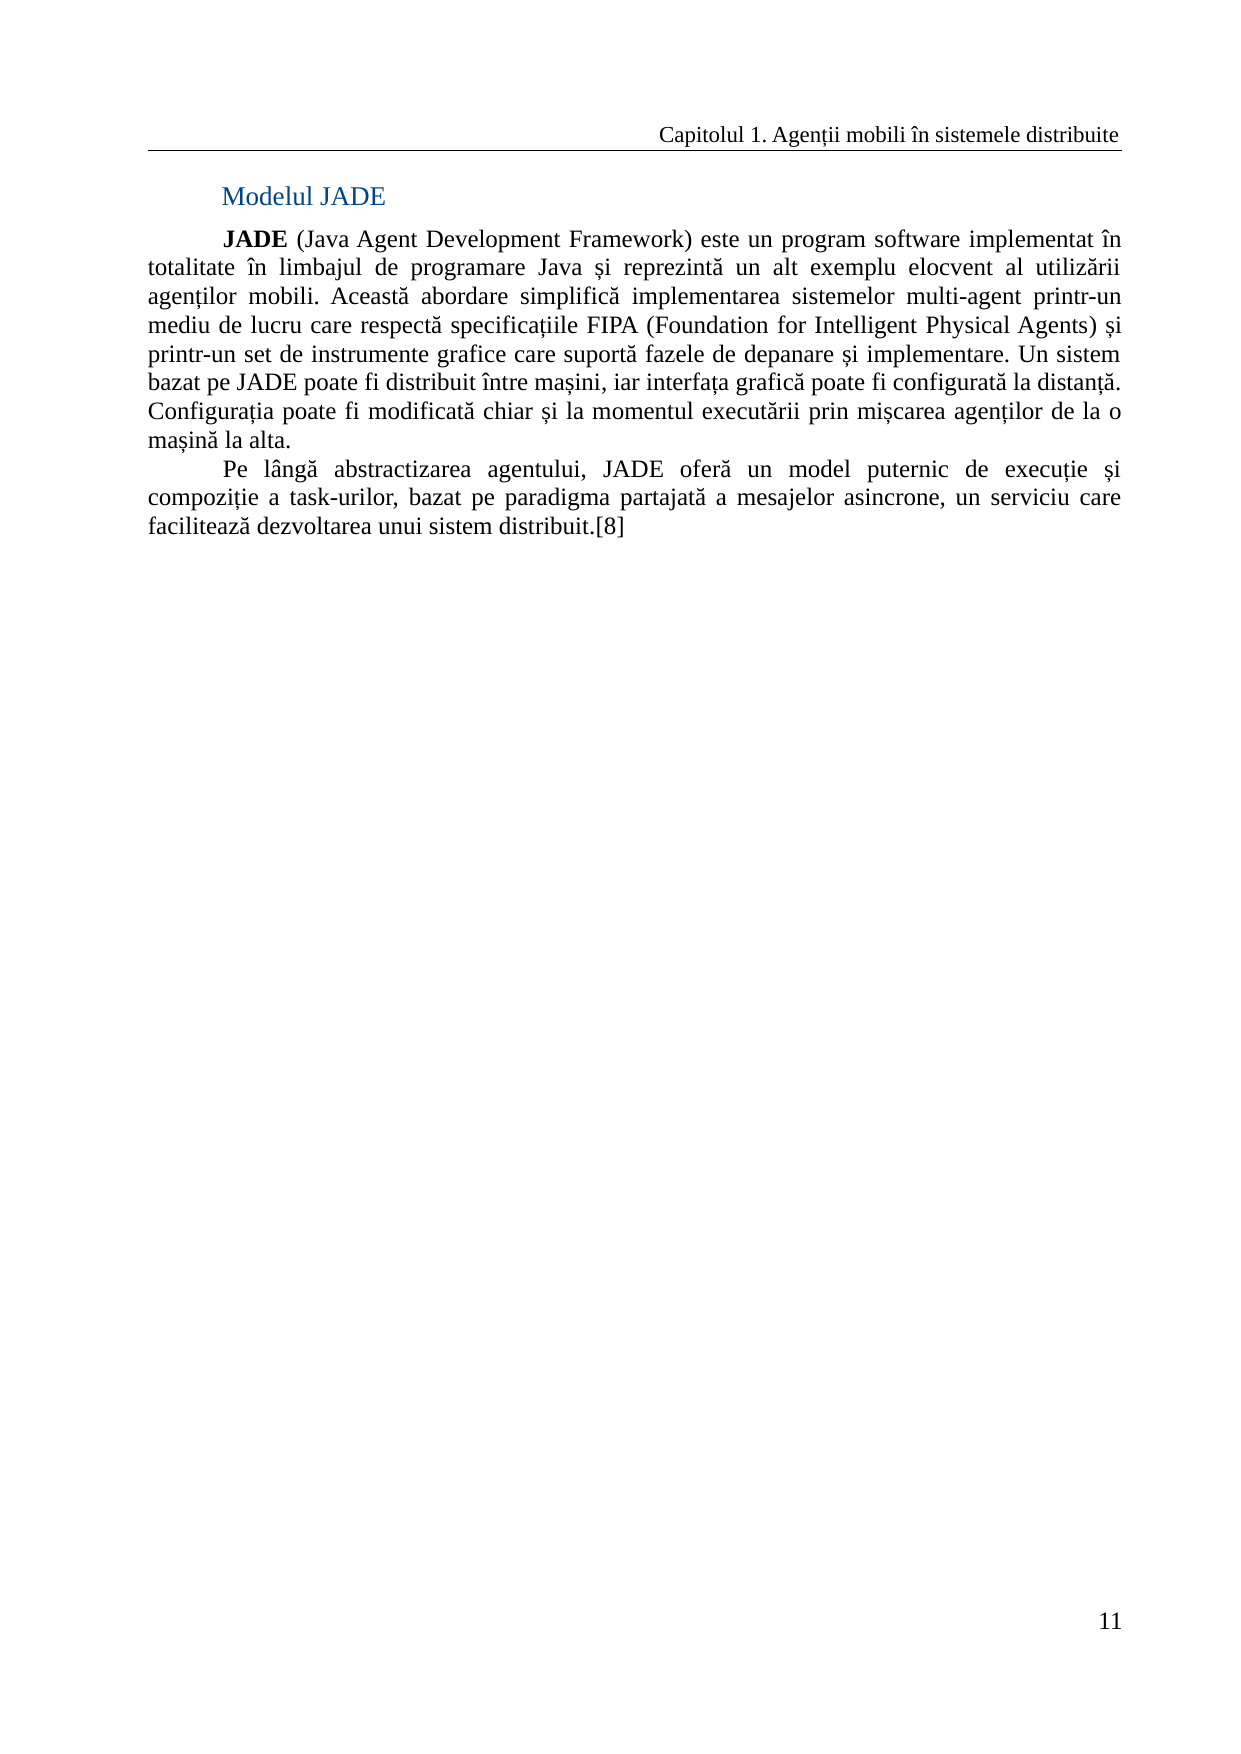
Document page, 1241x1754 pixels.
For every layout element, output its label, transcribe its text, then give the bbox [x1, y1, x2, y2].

text JADE (Java Agent Development Framework) este un program software implementat în totalitate în limbajul de programare Java și reprezintă un alt exemplu elocvent al utilizării agenților mobili. Această abordare simplifică implementarea sistemelor multi-agent printr-un mediu de lucru care respectă specificațiile FIPA (Foundation for Intelligent Physical Agents) și printr-un set de instrumente grafice care suportă fazele de depanare și implementare. Un sistem bazat pe JADE poate fi distribuit între mașini, iar interfața grafică poate fi configurată la distanță. Configurația poate fi modificată chiar și la momentul executării prin mișcarea agenților de la o mașină la alta. [148, 224, 1122, 454]
text Pe lângă abstractizarea agentului, JADE oferă un model puternic de execuție și compoziție a task-urilor, bazat pe paradigma partajată a mesajelor asincrone, un serviciu care facilitează dezvoltarea unui sistem distribuit.[8] [148, 454, 1122, 540]
subtitle Modelul JADE [221, 180, 1122, 211]
